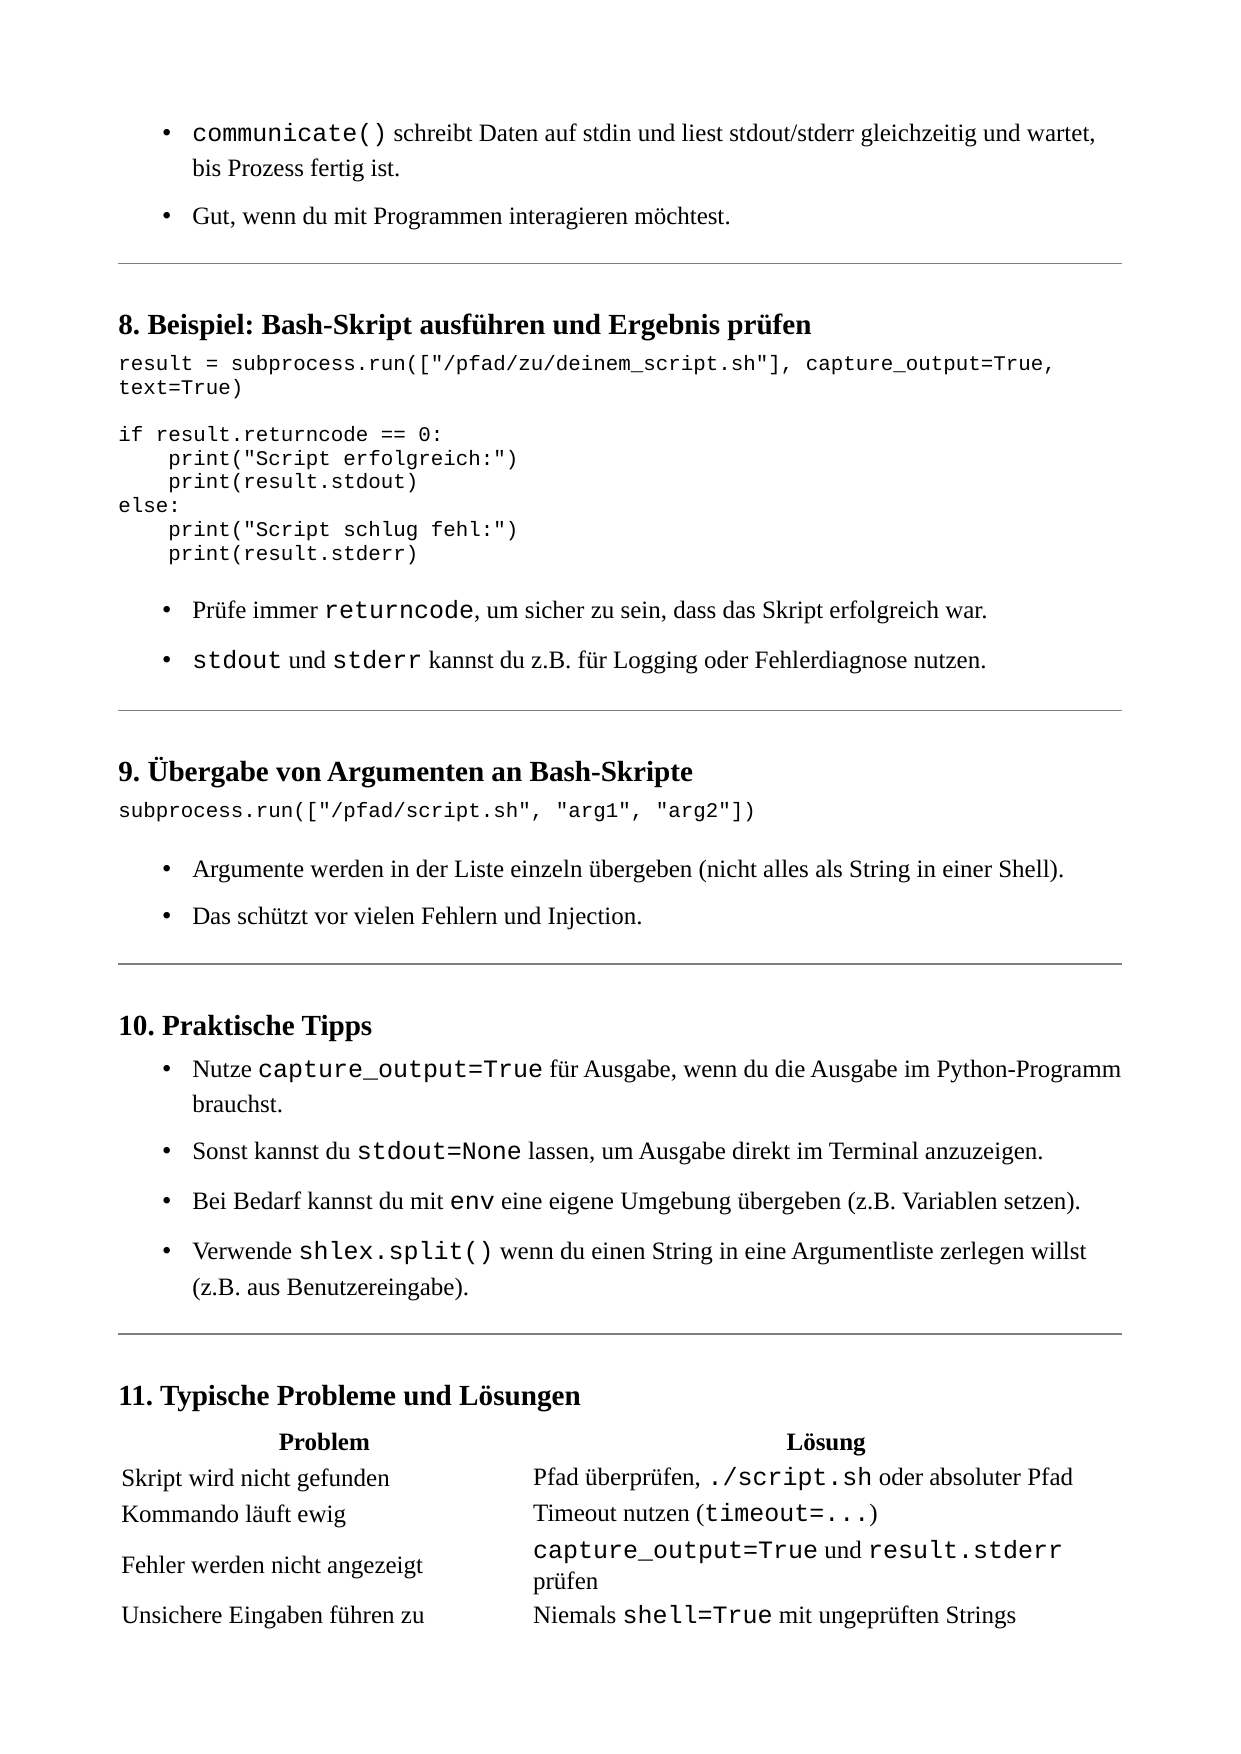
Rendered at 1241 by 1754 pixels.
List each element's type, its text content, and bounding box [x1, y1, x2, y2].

text subprocess.run(["/pfad/script.sh", "arg1", "arg2"]) [118, 801, 1122, 824]
subtitle 10. Praktische Tipps [118, 1008, 1122, 1041]
list Argumente werden in der Liste einzeln übergeben (nicht alles als String in einer Shell). [162, 854, 1122, 882]
subtitle 11. Typische Probleme und Lösungen [118, 1378, 1122, 1412]
text print("Script erfolgreich:") [118, 448, 1122, 472]
table_cell Timeout nutzen (timeout=...) [530, 1495, 1122, 1532]
table_cell Unsichere Eingaben führen zu [118, 1598, 530, 1634]
list communicate() schreibt Daten auf stdin und liest stdout/stderr gleichzeitig und wartet, bis Prozess fertig ist. [162, 118, 1122, 182]
table_cell Fehler werden nicht angezeigt [118, 1532, 530, 1597]
table_header Problem [118, 1424, 530, 1459]
subtitle 8. Beispiel: Bash-Skript ausführen und Ergebnis prüfen [118, 307, 1122, 341]
table_header Lösung [530, 1424, 1122, 1459]
table_cell capture_output=True und result.stderr prüfen [530, 1532, 1122, 1597]
list Verwende shlex.split() wenn du einen String in eine Argumentliste zerlegen willst (z.B. aus Benutzereingabe). [162, 1236, 1122, 1300]
table_cell Pfad überprüfen, ./script.sh oder absoluter Pfad [530, 1459, 1122, 1495]
table_cell Skript wird nicht gefunden [118, 1459, 530, 1495]
text print(result.stderr) [118, 542, 1122, 566]
table_cell Kommando läuft ewig [118, 1495, 530, 1532]
text result = subprocess.run(["/pfad/zu/deinem_script.sh"], capture_output=True, text=True) [118, 353, 1122, 401]
list Gut, wenn du mit Programmen interagieren möchtest. [162, 201, 1122, 229]
list stdout und stderr kannst du z.B. für Logging oder Fehlerdiagnose nutzen. [162, 646, 1122, 676]
table_cell Niemals shell=True mit ungeprüften Strings [530, 1598, 1122, 1634]
text print("Script schlug fehl:") [118, 519, 1122, 542]
text if result.returncode == 0: [118, 424, 1122, 448]
text else: [118, 495, 1122, 519]
subtitle 9. Übergabe von Argumenten an Bash-Skripte [118, 754, 1122, 788]
text print(result.stdout) [118, 472, 1122, 495]
list Das schützt vor vielen Fehlern und Injection. [162, 901, 1122, 930]
list Nutze capture_output=True für Ausgabe, wenn du die Ausgabe im Python-Programm brauchst. [162, 1054, 1122, 1118]
list Sonst kannst du stdout=None lassen, um Ausgabe direkt im Terminal anzuzeigen. [162, 1136, 1122, 1167]
list Bei Bedarf kannst du mit env eine eigene Umgebung übergeben (z.B. Variablen setzen). [162, 1186, 1122, 1217]
list Prüfe immer returncode, um sicher zu sein, dass das Skript erfolgreich war. [162, 596, 1122, 626]
